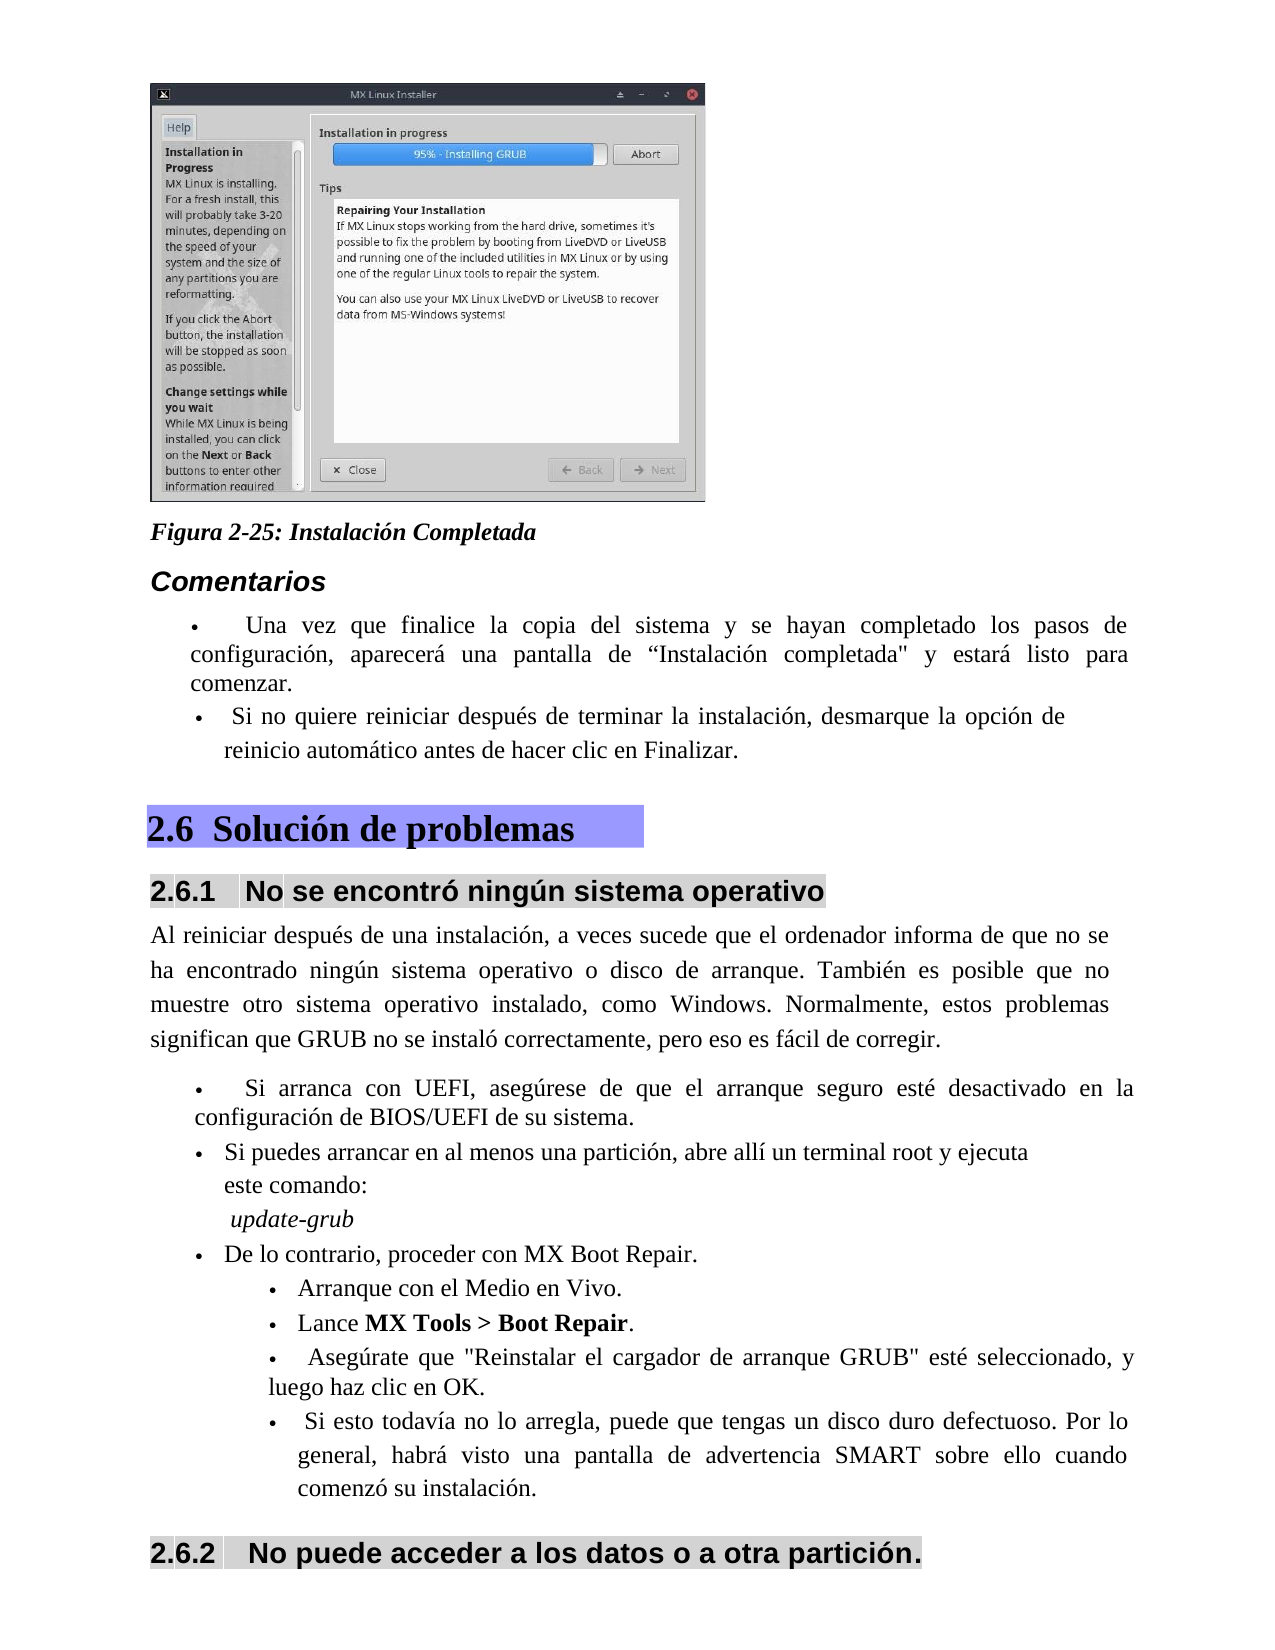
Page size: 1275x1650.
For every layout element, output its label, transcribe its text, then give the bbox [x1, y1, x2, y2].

text 2.6.2 No puede acceder a los datos o a otra partición. [150, 1536, 1135, 1569]
text • Si esto todavía no lo arregla, puede que tengas un disco duro defectuoso. Por lo general, habrá visto una pantalla de advertencia SMART sobre ello cuando comenzó su instalación. [268, 1402, 1129, 1502]
text • Lance MX Tools > Boot Repair. [268, 1308, 1135, 1337]
text • Una vez que finalice la copia del sistema y se hayan completado los pasos de configuración, aparecerá una pantalla de “Instalación completada" y estará listo para comenzar. [190, 610, 1129, 697]
text • Si puedes arrancar en al menos una partición, abre allí un terminal root y ejecuta este comando: [194, 1137, 1030, 1199]
text • Asegúrate que "Reinstalar el cargador de arranque GRUB" esté seleccionado, y luego haz clic en OK. [268, 1342, 1135, 1401]
text • De lo contrario, proceder con MX Boot Repair. [194, 1239, 1135, 1268]
text Comentarios [150, 565, 1135, 597]
text 2.6.1 No se encontró ningún sistema operativo [150, 874, 1135, 908]
text Al reiniciar después de una instalación, a veces sucede que el ordenador informa de que no se ha encontrado ningún sistema operativo o disco de arranque. También es posible que no muestre otro sistema operativo instalado, como Windows. Normalmente, estos problemas significan que GRUB no se instaló correctamente, pero eso es fácil de corregir. [150, 920, 1110, 1053]
text Figura 2-25: Instalación Completada [150, 517, 1135, 546]
text • Arranque con el Medio en Vivo. [268, 1273, 1135, 1303]
text • Si arranca con UEFI, asegúrese de que el arranque seguro esté desactivado en la configuración de BIOS/UEFI de su sistema. [194, 1073, 1135, 1131]
text • Si no quiere reiniciar después de terminar la instalación, desmarque la opción de reinicio automático antes de hacer clic en Finalizar. [194, 697, 1066, 764]
text update-grub [230, 1204, 1135, 1233]
